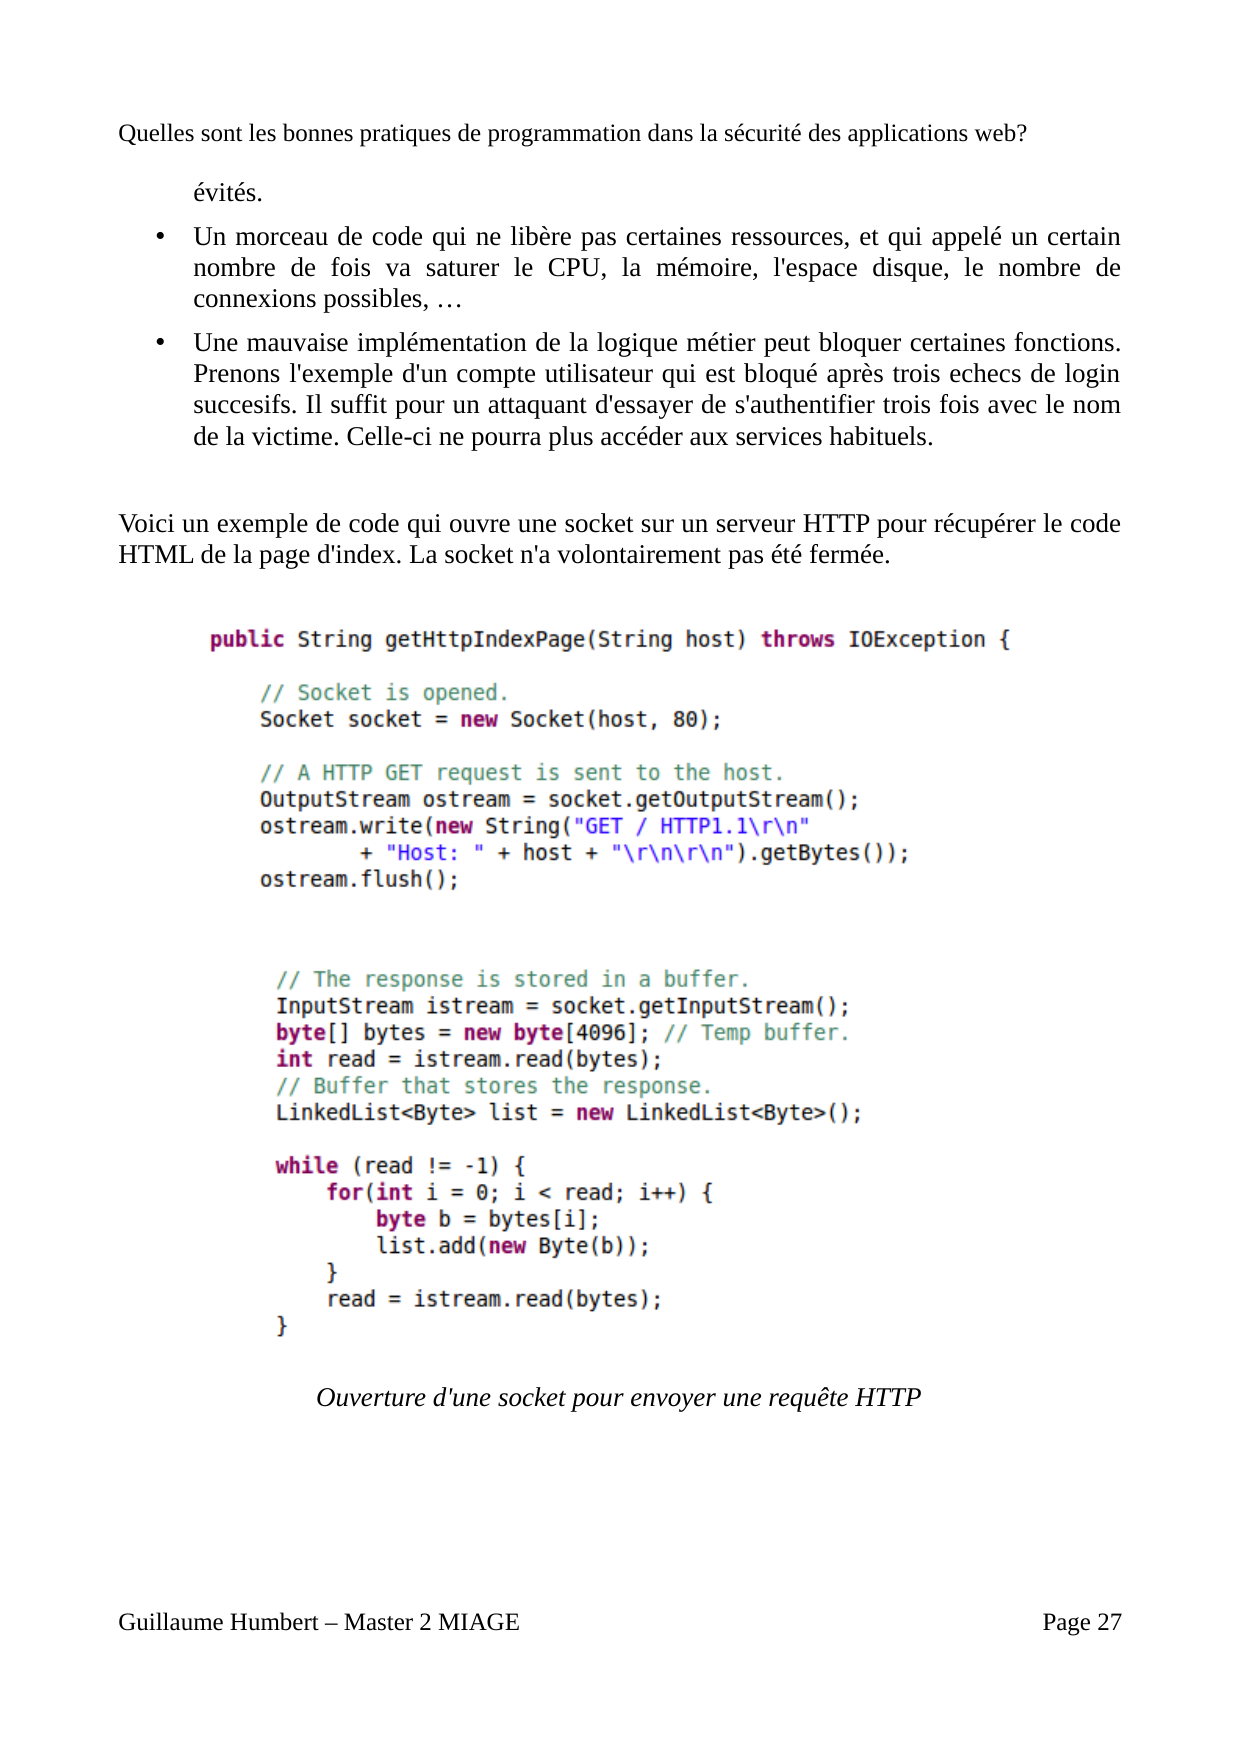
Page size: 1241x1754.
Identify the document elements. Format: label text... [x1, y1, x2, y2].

text Voici un exemple de code qui ouvre une socket sur un serveur HTTP pour récupérer le code HTML de la page d'index. La socket n'a volontairement pas été fermée. [118, 507, 1122, 569]
text Ouverture d'une socket pour envoyer une requête HTTP [118, 1381, 1122, 1413]
picture [223, 962, 1017, 1357]
list Une mauvaise implémentation de la logique métier peut bloquer certaines fonctions. Prenons l'exemple d'un compte utilisateur qui est bloqué après trois echecs de login succesifs. Il suffit pour un attaquant d'essayer de s'authentifier trois fois avec le nom de la victime. Celle-ci ne pourra plus accéder aux services habituels. [156, 326, 1122, 451]
picture [207, 623, 1033, 909]
list évités. [156, 176, 1122, 207]
list Un morceau de code qui ne libère pas certaines ressources, et qui appelé un certain nombre de fois va saturer le CPU, la mémoire, l'espace disque, le nombre de connexions possibles, … [156, 220, 1122, 313]
